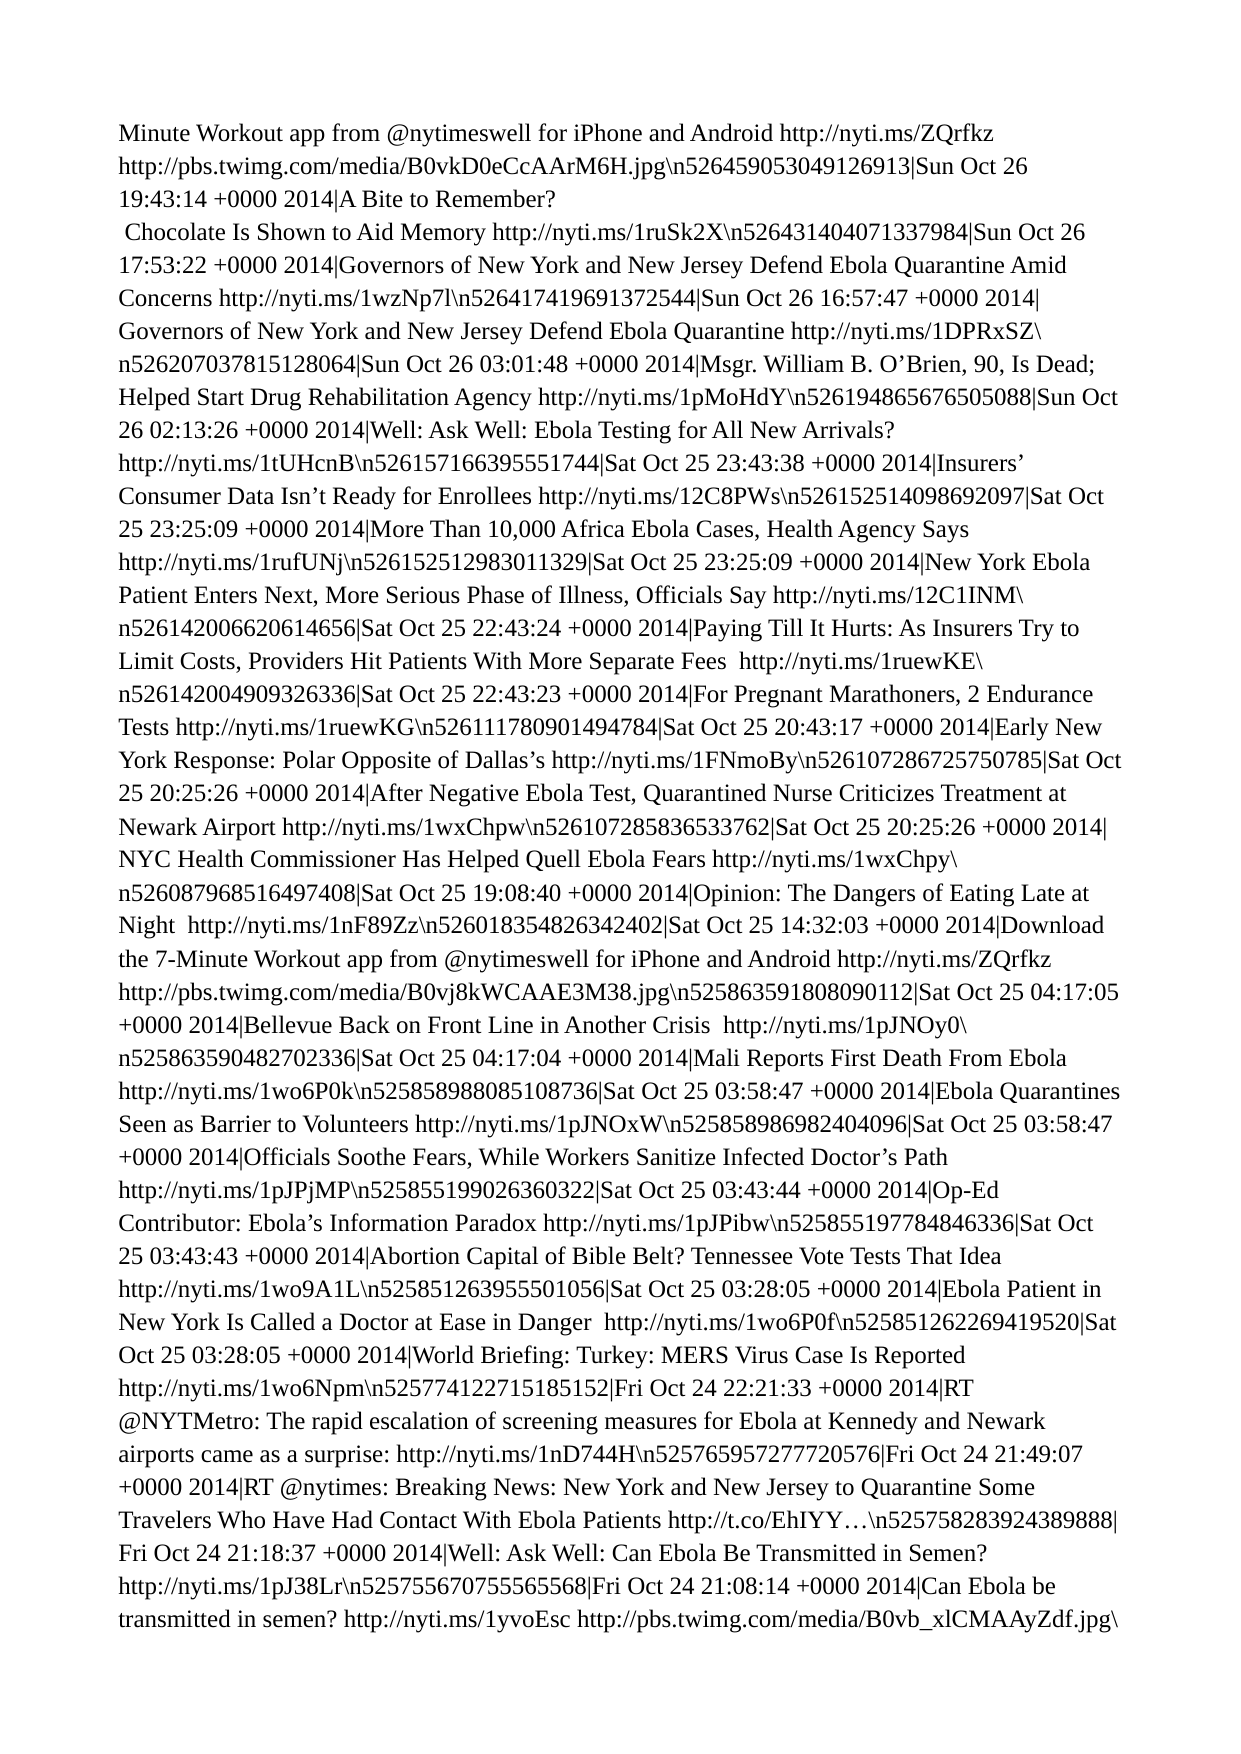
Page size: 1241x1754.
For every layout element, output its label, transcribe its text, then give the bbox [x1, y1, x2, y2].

text Minute Workout app from @nytimeswell for iPhone and Android http://nyti.ms/ZQrfkz http://pbs.twimg.com/media/B0vkD0eCcAArM6H.jpg\n526459053049126913|Sun Oct 26 19:43:14 +0000 2014|A Bite to Remember? [118, 118, 1122, 213]
text Chocolate Is Shown to Aid Memory http://nyti.ms/1ruSk2X\n526431404071337984|Sun Oct 26 17:53:22 +0000 2014|Governors of New York and New Jersey Defend Ebola Quarantine Amid Concerns http://nyti.ms/1wzNp7l\n526417419691372544|Sun Oct 26 16:57:47 +0000 2014|Governors of New York and New Jersey Defend Ebola Quarantine http://nyti.ms/1DPRxSZ\n526207037815128064|Sun Oct 26 03:01:48 +0000 2014|Msgr. William B. O’Brien, 90, Is Dead; Helped Start Drug Rehabilitation Agency http://nyti.ms/1pMoHdY\n526194865676505088|Sun Oct 26 02:13:26 +0000 2014|Well: Ask Well: Ebola Testing for All New Arrivals? http://nyti.ms/1tUHcnB\n526157166395551744|Sat Oct 25 23:43:38 +0000 2014|Insurers’ Consumer Data Isn’t Ready for Enrollees http://nyti.ms/12C8PWs\n526152514098692097|Sat Oct 25 23:25:09 +0000 2014|More Than 10,000 Africa Ebola Cases, Health Agency Says http://nyti.ms/1rufUNj\n526152512983011329|Sat Oct 25 23:25:09 +0000 2014|New York Ebola Patient Enters Next, More Serious Phase of Illness, Officials Say http://nyti.ms/12C1INM\n526142006620614656|Sat Oct 25 22:43:24 +0000 2014|Paying Till It Hurts: As Insurers Try to Limit Costs, Providers Hit Patients With More Separate Fees http://nyti.ms/1ruewKE\n526142004909326336|Sat Oct 25 22:43:23 +0000 2014|For Pregnant Marathoners, 2 Endurance Tests http://nyti.ms/1ruewKG\n526111780901494784|Sat Oct 25 20:43:17 +0000 2014|Early New York Response: Polar Opposite of Dallas’s http://nyti.ms/1FNmoBy\n526107286725750785|Sat Oct 25 20:25:26 +0000 2014|After Negative Ebola Test, Quarantined Nurse Criticizes Treatment at Newark Airport http://nyti.ms/1wxChpw\n526107285836533762|Sat Oct 25 20:25:26 +0000 2014|NYC Health Commissioner Has Helped Quell Ebola Fears http://nyti.ms/1wxChpy\n526087968516497408|Sat Oct 25 19:08:40 +0000 2014|Opinion: The Dangers of Eating Late at Night http://nyti.ms/1nF89Zz\n526018354826342402|Sat Oct 25 14:32:03 +0000 2014|Download the 7-Minute Workout app from @nytimeswell for iPhone and Android http://nyti.ms/ZQrfkz http://pbs.twimg.com/media/B0vj8kWCAAE3M38.jpg\n525863591808090112|Sat Oct 25 04:17:05 +0000 2014|Bellevue Back on Front Line in Another Crisis http://nyti.ms/1pJNOy0\n525863590482702336|Sat Oct 25 04:17:04 +0000 2014|Mali Reports First Death From Ebola http://nyti.ms/1wo6P0k\n525858988085108736|Sat Oct 25 03:58:47 +0000 2014|Ebola Quarantines Seen as Barrier to Volunteers http://nyti.ms/1pJNOxW\n525858986982404096|Sat Oct 25 03:58:47 +0000 2014|Officials Soothe Fears, While Workers Sanitize Infected Doctor’s Path http://nyti.ms/1pJPjMP\n525855199026360322|Sat Oct 25 03:43:44 +0000 2014|Op-Ed Contributor: Ebola’s Information Paradox http://nyti.ms/1pJPibw\n525855197784846336|Sat Oct 25 03:43:43 +0000 2014|Abortion Capital of Bible Belt? Tennessee Vote Tests That Idea http://nyti.ms/1wo9A1L\n525851263955501056|Sat Oct 25 03:28:05 +0000 2014|Ebola Patient in New York Is Called a Doctor at Ease in Danger http://nyti.ms/1wo6P0f\n525851262269419520|Sat Oct 25 03:28:05 +0000 2014|World Briefing: Turkey: MERS Virus Case Is Reported http://nyti.ms/1wo6Npm\n525774122715185152|Fri Oct 24 22:21:33 +0000 2014|RT @NYTMetro: The rapid escalation of screening measures for Ebola at Kennedy and Newark airports came as a surprise: http://nyti.ms/1nD744H\n525765957277720576|Fri Oct 24 21:49:07 +0000 2014|RT @nytimes: Breaking News: New York and New Jersey to Quarantine Some Travelers Who Have Had Contact With Ebola Patients http://t.co/EhIYY…\n525758283924389888|Fri Oct 24 21:18:37 +0000 2014|Well: Ask Well: Can Ebola Be Transmitted in Semen? http://nyti.ms/1pJ38Lr\n525755670755565568|Fri Oct 24 21:08:14 +0000 2014|Can Ebola be transmitted in semen? http://nyti.ms/1yvoEsc http://pbs.twimg.com/media/B0vb_xlCMAAyZdf.jpg\ [118, 217, 1122, 1633]
